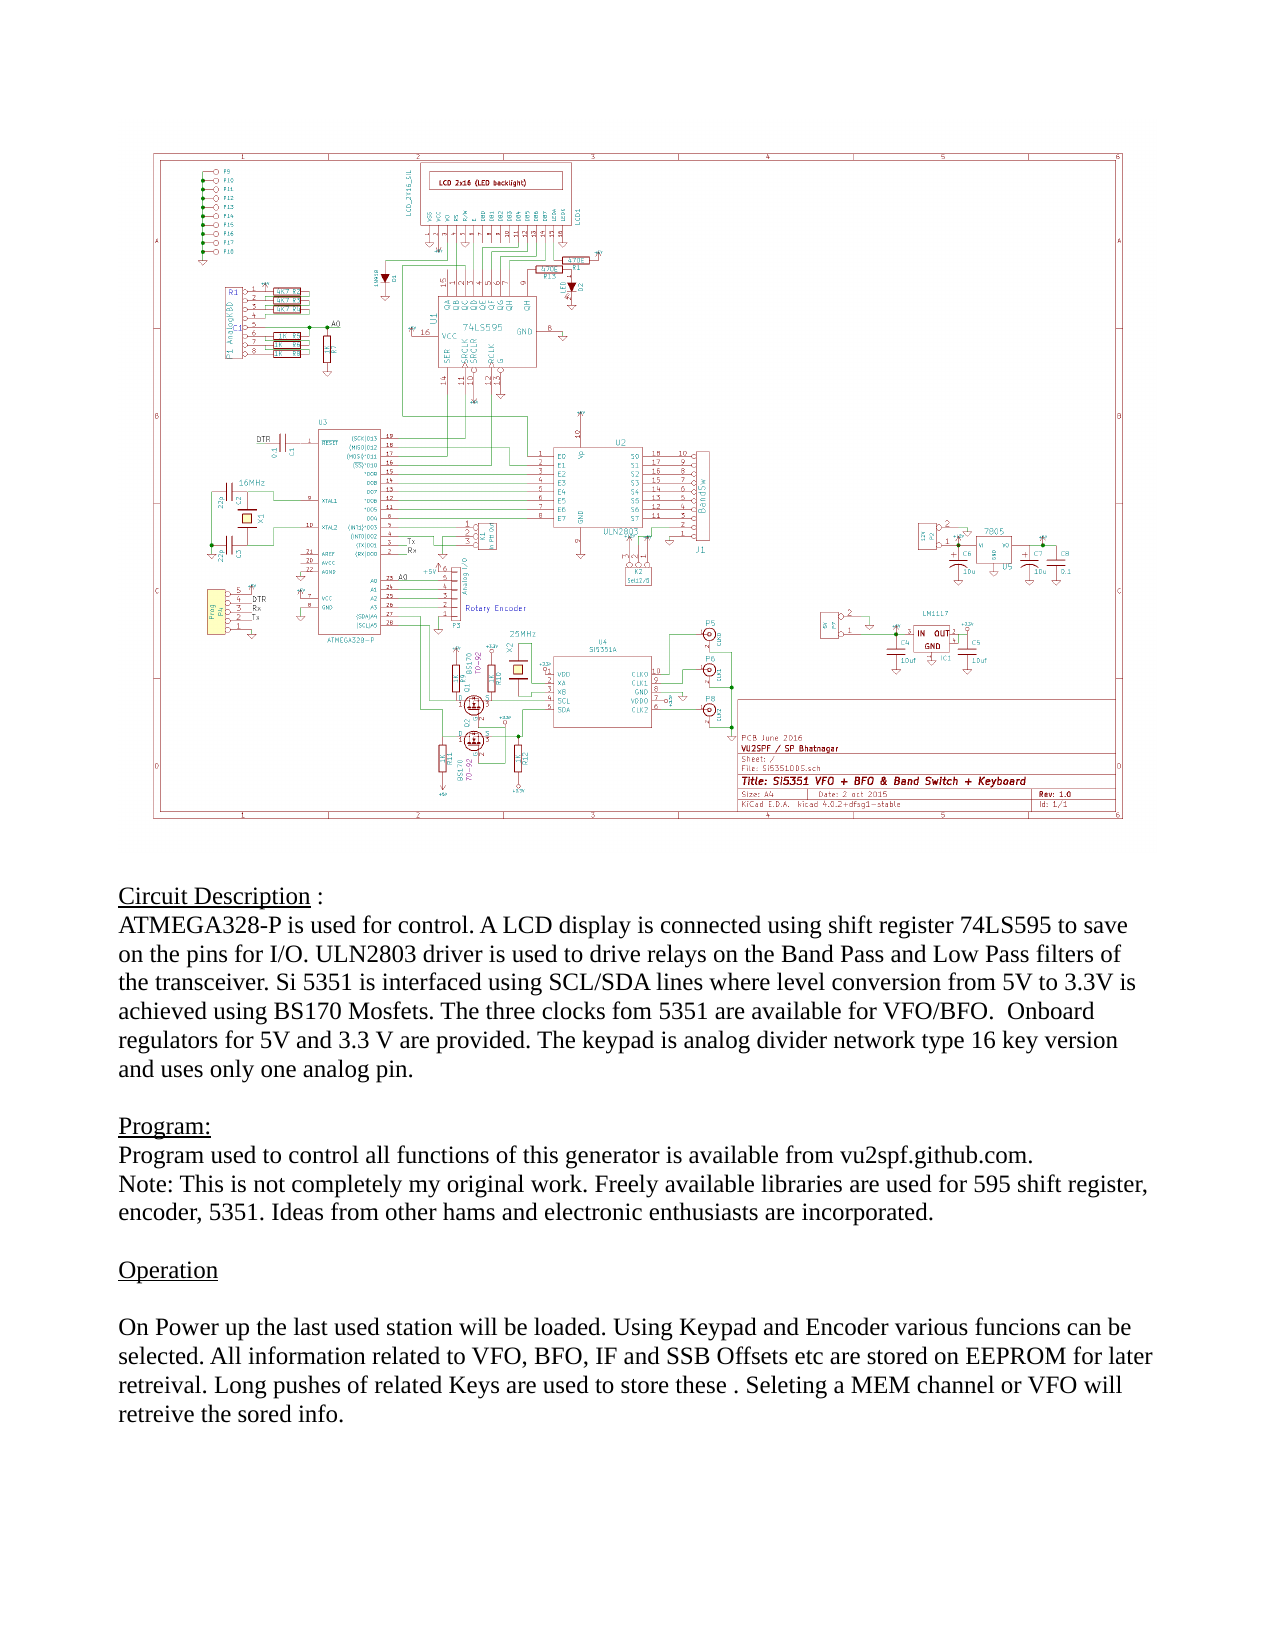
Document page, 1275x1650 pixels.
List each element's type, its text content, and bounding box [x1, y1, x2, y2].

picture [118, 119, 1157, 853]
text Program used to control all functions of this generator is available from vu2spf.github.com. [118, 1140, 1157, 1169]
text Program: [118, 1111, 1157, 1140]
text ATMEGA328-P is used for control. A LCD display is connected using shift register 74LS595 to save on the pins for I/O. ULN2803 driver is used to drive relays on the Band Pass and Low Pass filters of the transceiver. Si 5351 is interfaced using SCL/SDA lines where level conversion from 5V to 3.3V is achieved using BS170 Mosfets. The three clocks fom 5351 are available for VFO/BFO. Onboard regulators for 5V and 3.3 V are provided. The keypad is analog divider network type 16 key version and uses only one analog pin. [118, 910, 1157, 1082]
text On Power up the last used station will be loaded. Using Keypad and Encoder various funcions can be selected. All information related to VFO, BFO, IF and SSB Offsets etc are stored on EEPROM for later retreival. Long pushes of related Keys are used to store these . Seleting a MEM channel or VFO will retreive the sored info. [118, 1312, 1157, 1427]
text Circuit Description : [118, 881, 1157, 910]
text Operation [118, 1255, 1157, 1284]
text Note: This is not completely my original work. Freely available libraries are used for 595 shift register, encoder, 5351. Ideas from other hams and electronic enthusiasts are incorporated. [118, 1169, 1157, 1226]
